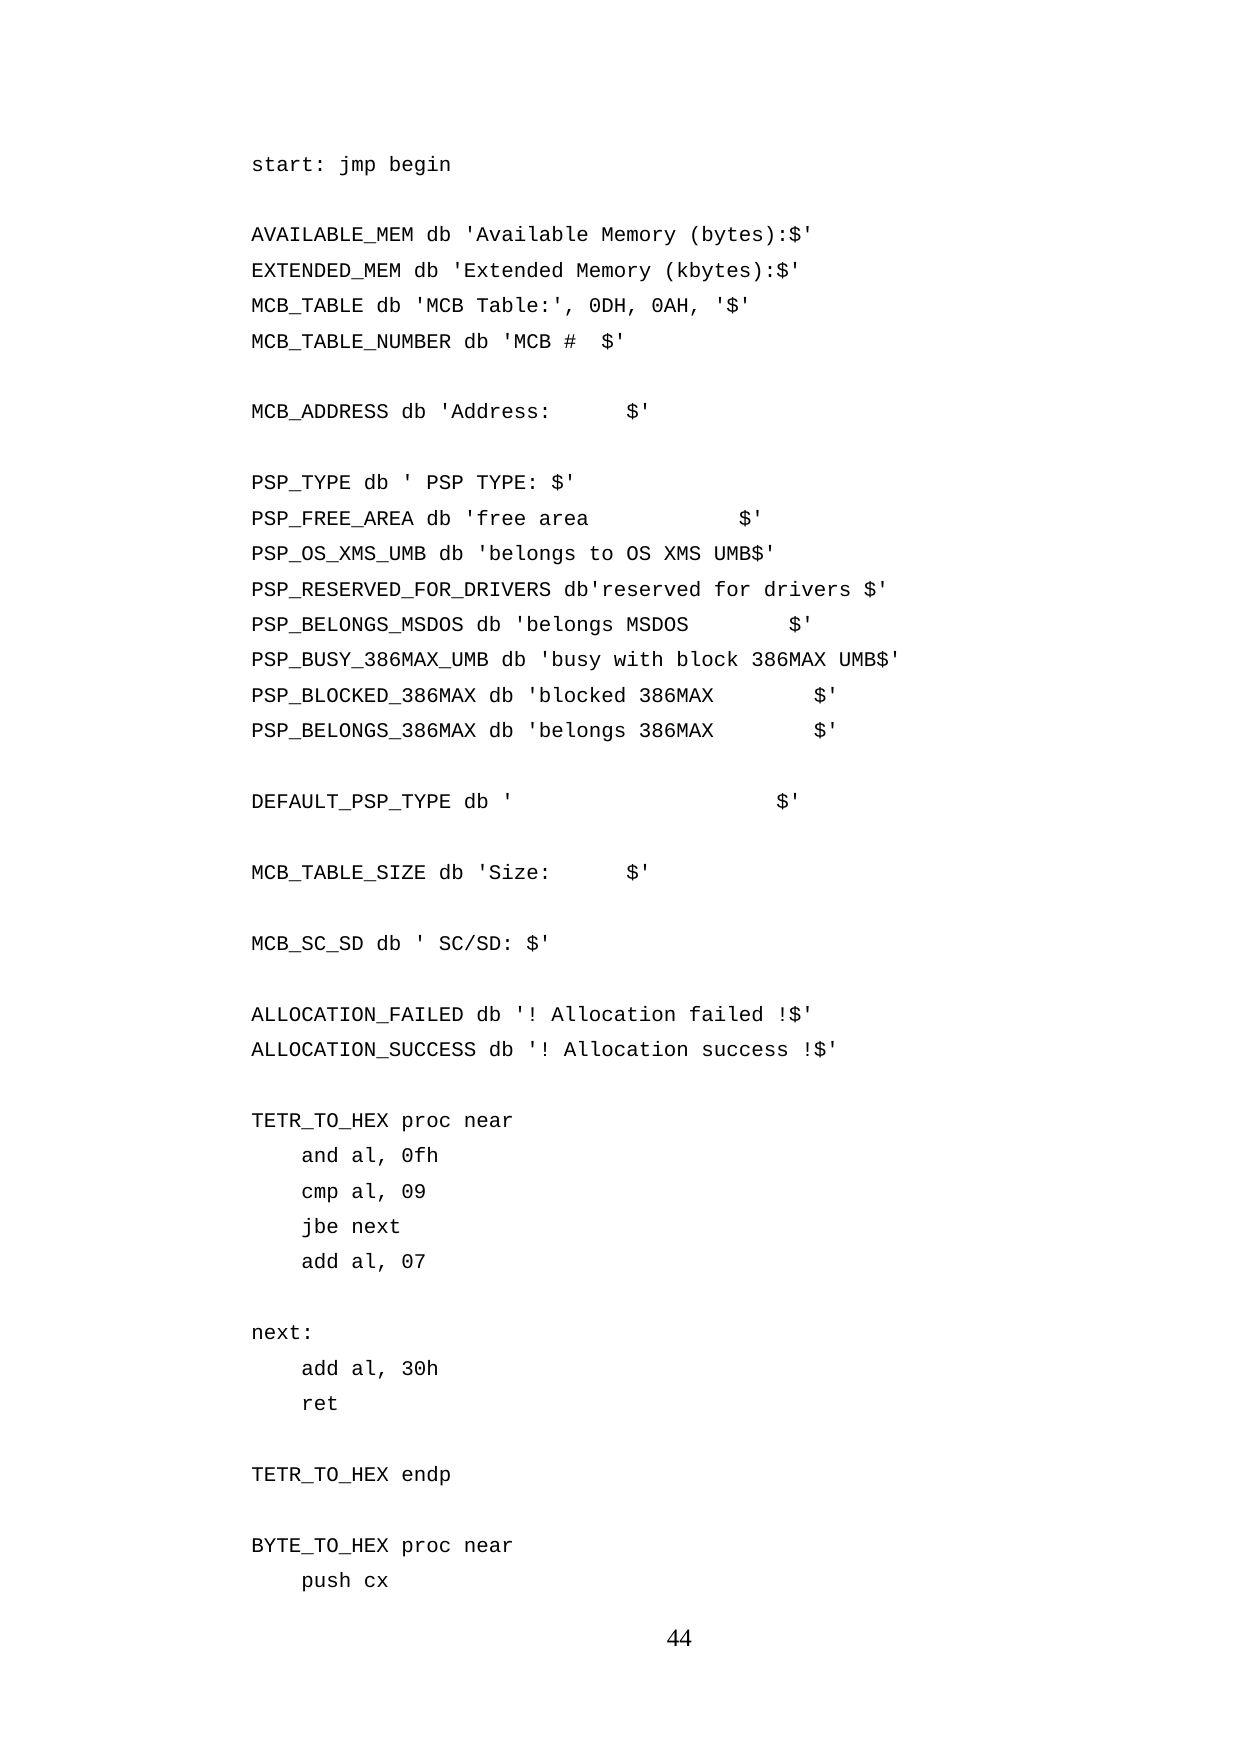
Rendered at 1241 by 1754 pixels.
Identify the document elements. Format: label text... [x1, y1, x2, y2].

text EXTENDED_MEM db 'Extended Memory (kbytes):$' [177, 260, 1181, 283]
text MCB_SC_SD db ' SC/SD: $' [177, 933, 1181, 956]
text MCB_TABLE_NUMBER db 'MCB # $' [177, 331, 1181, 354]
text PSP_BUSY_386MAX_UMB db 'busy with block 386MAX UMB$' [177, 649, 1181, 673]
text next: [177, 1322, 1181, 1346]
text add al, 07 [177, 1251, 1181, 1275]
text ret [177, 1393, 1181, 1417]
text ALLOCATION_SUCCESS db '! Allocation success !$' [177, 1039, 1181, 1063]
text MCB_ADDRESS db 'Address: $' [177, 401, 1181, 425]
text PSP_TYPE db ' PSP TYPE: $' [177, 472, 1181, 496]
text PSP_FREE_AREA db 'free area $' [177, 508, 1181, 531]
text BYTE_TO_HEX proc near [177, 1535, 1181, 1558]
text jbe next [177, 1216, 1181, 1240]
text TETR_TO_HEX proc near [177, 1110, 1181, 1133]
text PSP_OS_XMS_UMB db 'belongs to OS XMS UMB$' [177, 543, 1181, 567]
text MCB_TABLE db 'MCB Table:', 0DH, 0AH, '$' [177, 295, 1181, 319]
text TETR_TO_HEX endp [177, 1464, 1181, 1488]
text PSP_BELONGS_MSDOS db 'belongs MSDOS $' [177, 614, 1181, 638]
text cmp al, 09 [177, 1181, 1181, 1204]
text push cx [177, 1570, 1181, 1594]
text add al, 30h [177, 1358, 1181, 1381]
text DEFAULT_PSP_TYPE db ' $' [177, 791, 1181, 815]
text PSP_BELONGS_386MAX db 'belongs 386MAX $' [177, 720, 1181, 744]
text PSP_BLOCKED_386MAX db 'blocked 386MAX $' [177, 685, 1181, 708]
text MCB_TABLE_SIZE db 'Size: $' [177, 862, 1181, 886]
text PSP_RESERVED_FOR_DRIVERS db'reserved for drivers $' [177, 578, 1181, 602]
text and al, 0fh [177, 1145, 1181, 1169]
text start: jmp begin [177, 153, 1181, 177]
text ALLOCATION_FAILED db '! Allocation failed !$' [177, 1003, 1181, 1027]
text AVAILABLE_MEM db 'Available Memory (bytes):$' [177, 224, 1181, 248]
